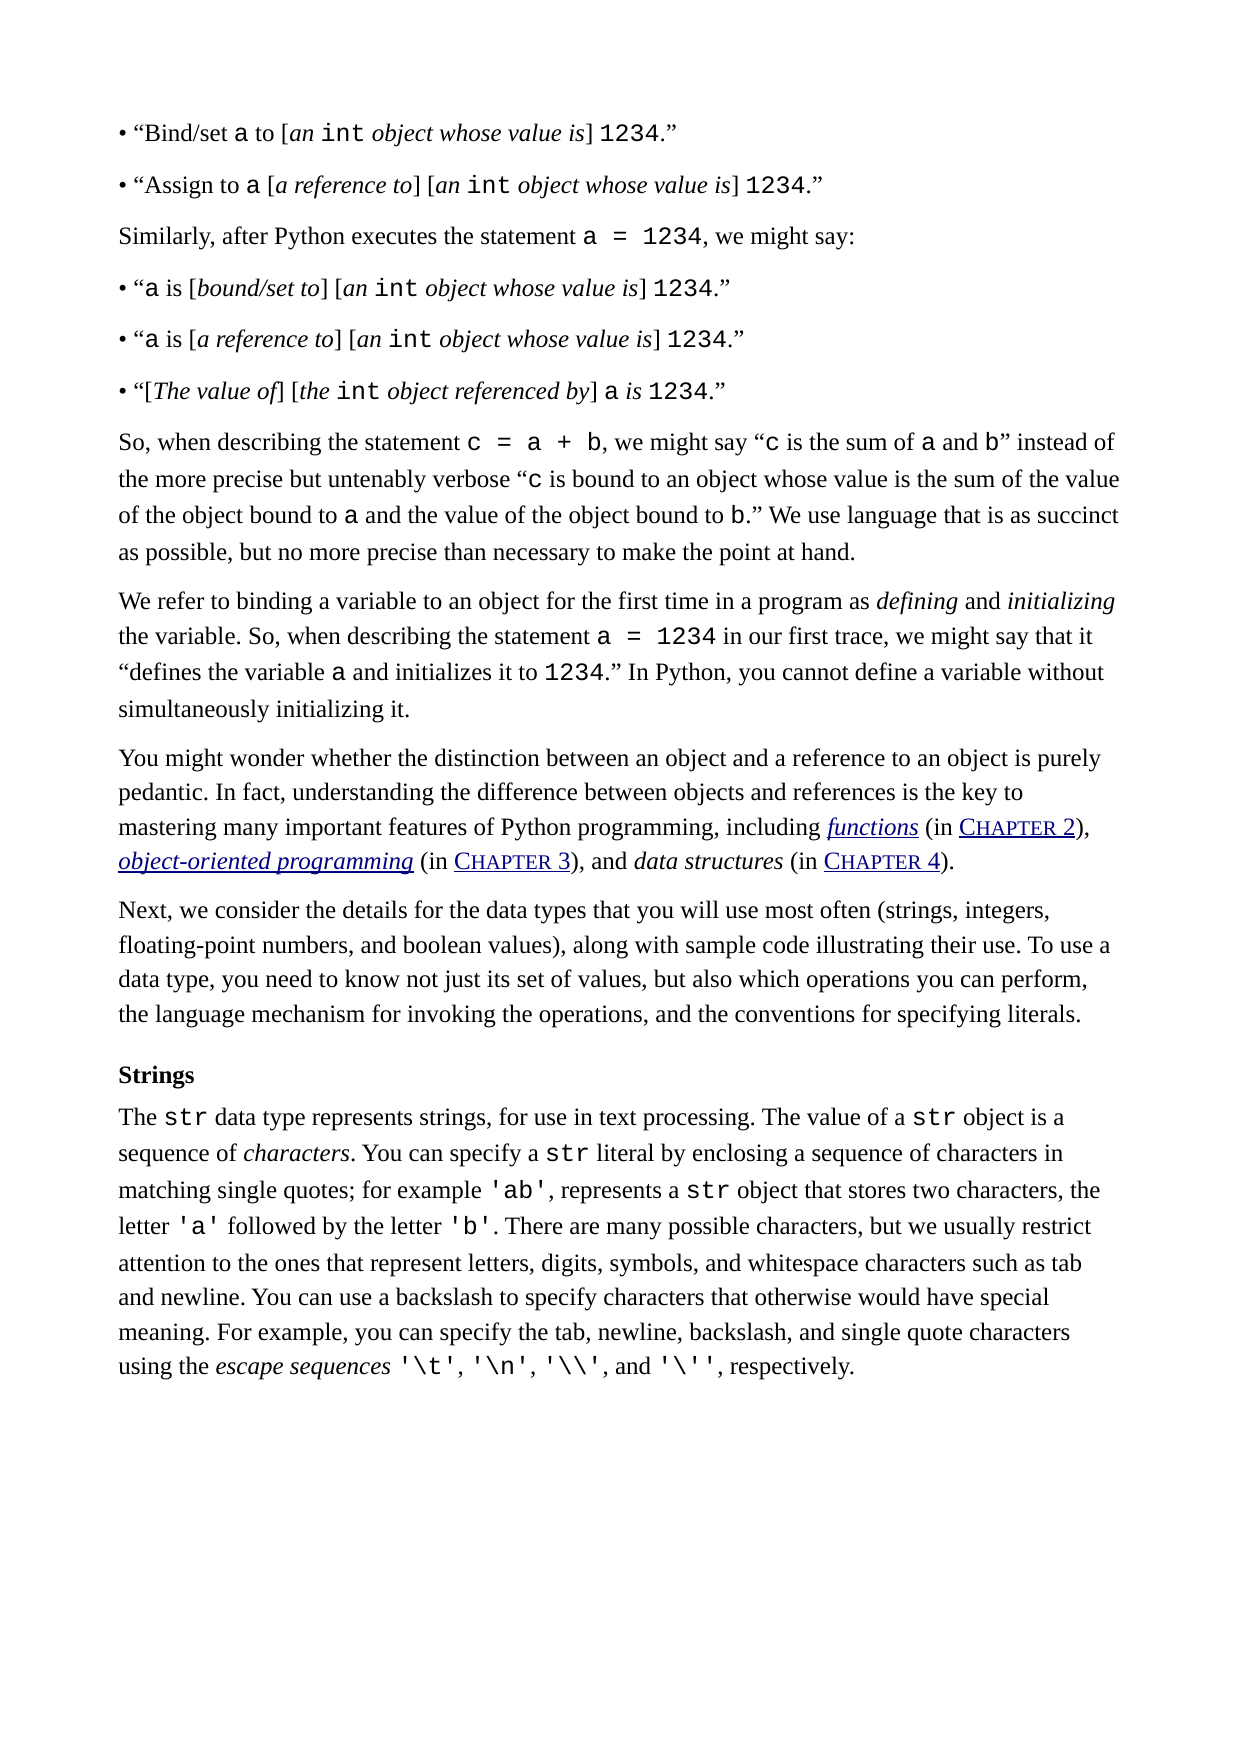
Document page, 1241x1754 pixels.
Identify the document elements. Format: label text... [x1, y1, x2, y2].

text We refer to binding a variable to an object for the first time in a program as defining and initializing the variable. So, when describing the statement a = 1234 in our first trace, we might say that it “defines the variable a and initializes it to 1234.” In Python, you cannot define a variable without simultaneously initializing it. [118, 586, 1122, 723]
text So, when describing the statement c = a + b, we might say “c is the sum of a and b” instead of the more precise but untenably verbose “c is bound to an object whose value is the sum of the value of the object bound to a and the value of the object bound to b.” We use language that is as succinct as possible, but no more precise than necessary to make the point at hand. [118, 427, 1122, 566]
text • “Assign to a [a reference to] [an int object whose value is] 1234.” [118, 170, 1122, 201]
text • “a is [bound/set to] [an int object whose value is] 1234.” [118, 273, 1122, 304]
subtitle Strings [118, 1060, 1122, 1089]
text • “Bind/set a to [an int object whose value is] 1234.” [118, 118, 1122, 149]
text The str data type represents strings, for use in text processing. The value of a str object is a sequence of characters. You can specify a str literal by enclosing a sequence of characters in matching single quotes; for example 'ab', represents a str object that stores two characters, the letter 'a' followed by the letter 'b'. There are many possible characters, but we usually restrict attention to the ones that represent letters, digits, symbols, and whitespace characters such as tab and newline. You can use a backslash to specify characters that otherwise would have special meaning. For example, you can specify the tab, newline, backslash, and single quote characters using the escape sequences '\t', '\n', '\\', and '\'', respectively. [118, 1102, 1122, 1382]
text You might wonder whether the distinction between an object and a reference to an object is purely pedantic. In fact, understanding the difference between objects and references is the key to mastering many important features of Python programming, including functions (in CHAPTER 2), object-oriented programming (in CHAPTER 3), and data structures (in CHAPTER 4). [118, 743, 1122, 875]
text • “[The value of] [the int object referenced by] a is 1234.” [118, 376, 1122, 407]
text Next, we consider the details for the data types that you will use most often (strings, integers, floating-point numbers, and boolean values), along with sample code illustrating their use. To use a data type, you need to know not just its set of values, but also which operations you can perform, the language mechanism for invoking the operations, and the conventions for specifying literals. [118, 895, 1122, 1028]
text Similarly, after Python executes the statement a = 1234, we might say: [118, 221, 1122, 252]
text • “a is [a reference to] [an int object whose value is] 1234.” [118, 324, 1122, 355]
